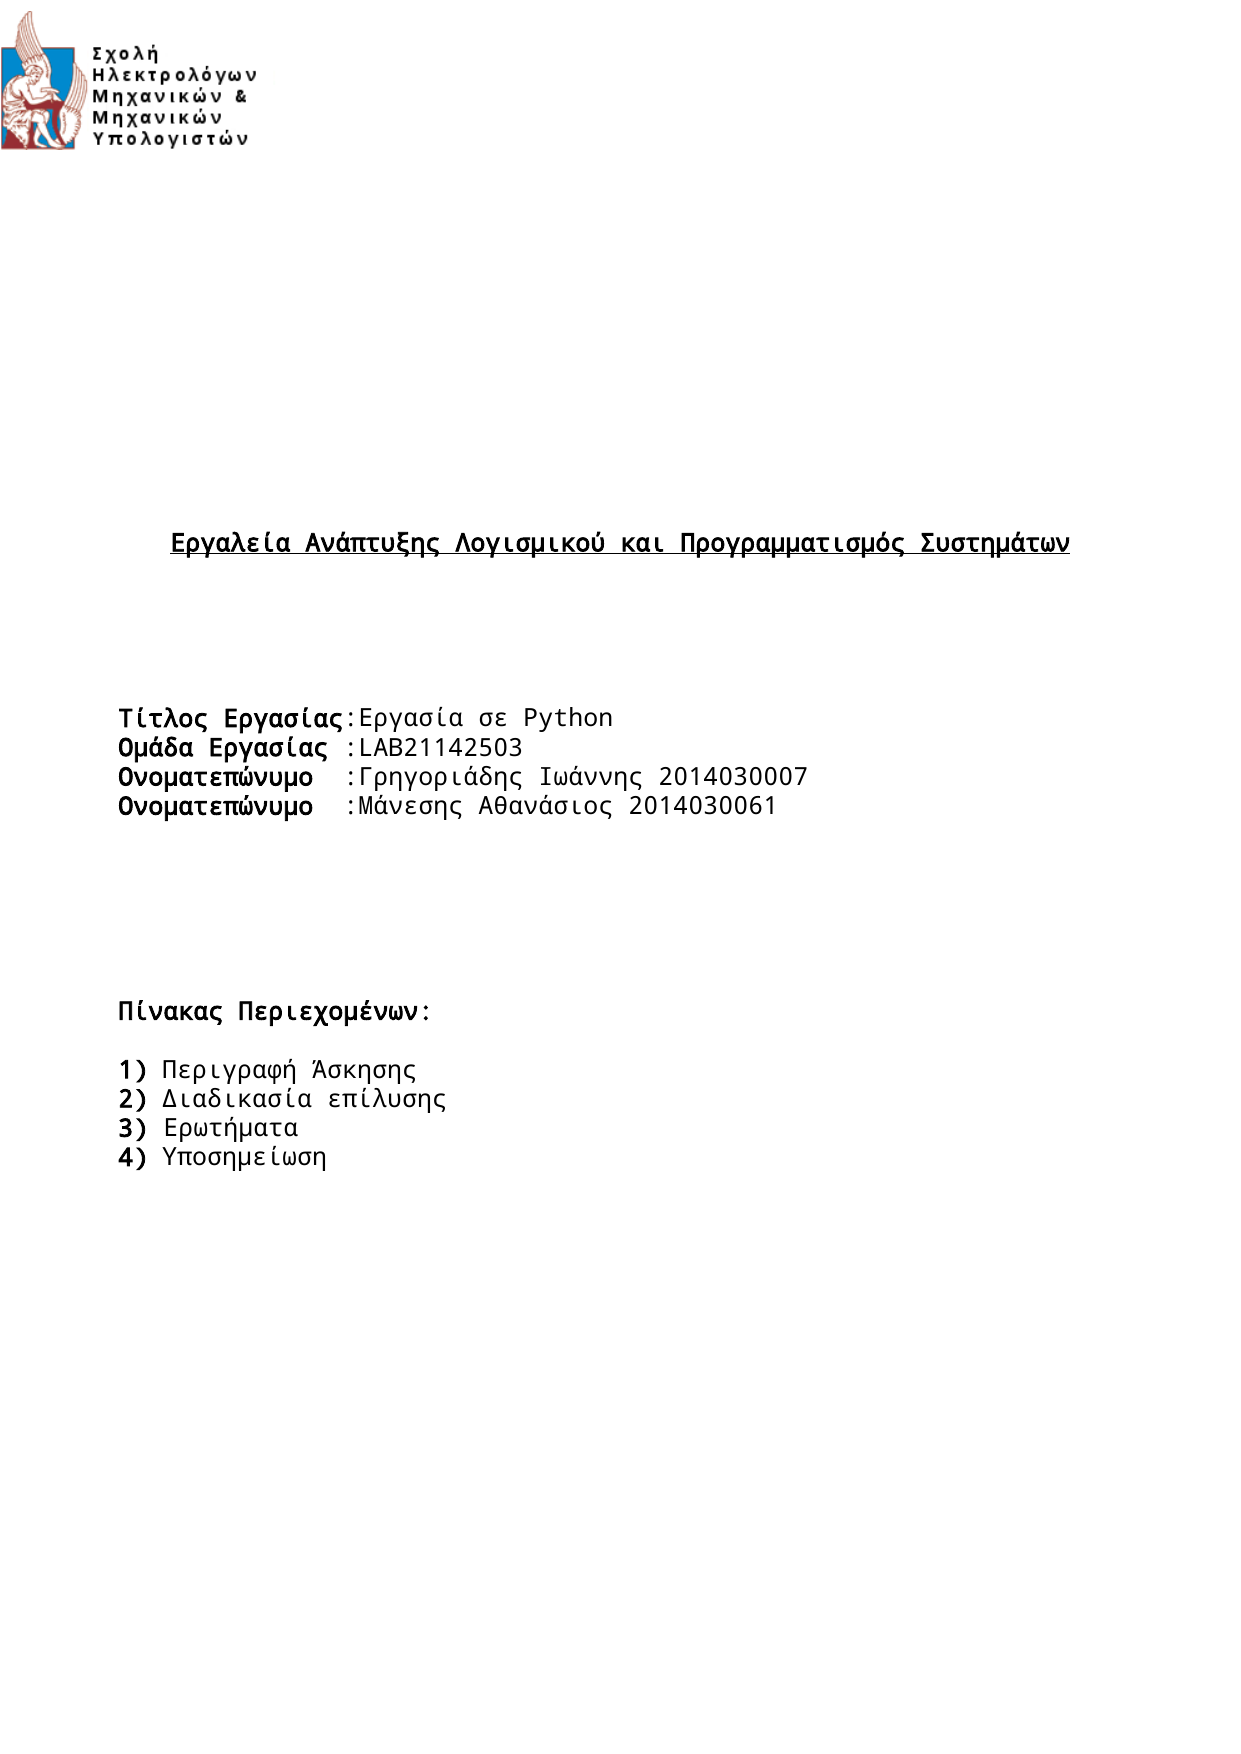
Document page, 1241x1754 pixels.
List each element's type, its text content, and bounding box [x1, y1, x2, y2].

text Ονοματεπώνυμο :Γρηγοριάδης Ιωάννης 2014030007 [118, 762, 1122, 791]
picture [1, 11, 275, 150]
text 1) Περιγραφή Άσκησης [118, 1055, 1122, 1084]
text 3) Ερωτήματα [118, 1113, 1122, 1143]
text Τίτλος Εργασίας:Εργασία σε Python [118, 703, 1122, 733]
text 2) Διαδικασία επίλυσης [118, 1084, 1122, 1113]
text Ονοματεπώνυμο :Μάνεσης Αθανάσιος 2014030061 [118, 791, 1122, 821]
text Ομάδα Εργασίας :LAB21142503 [118, 733, 1122, 762]
text Εργαλεία Ανάπτυξης Λογισμικού και Προγραμματισμός Συστημάτων [118, 528, 1122, 557]
text 4) Υποσημείωση [118, 1143, 1122, 1172]
text Πίνακας Περιεχομένων: [118, 996, 1122, 1026]
